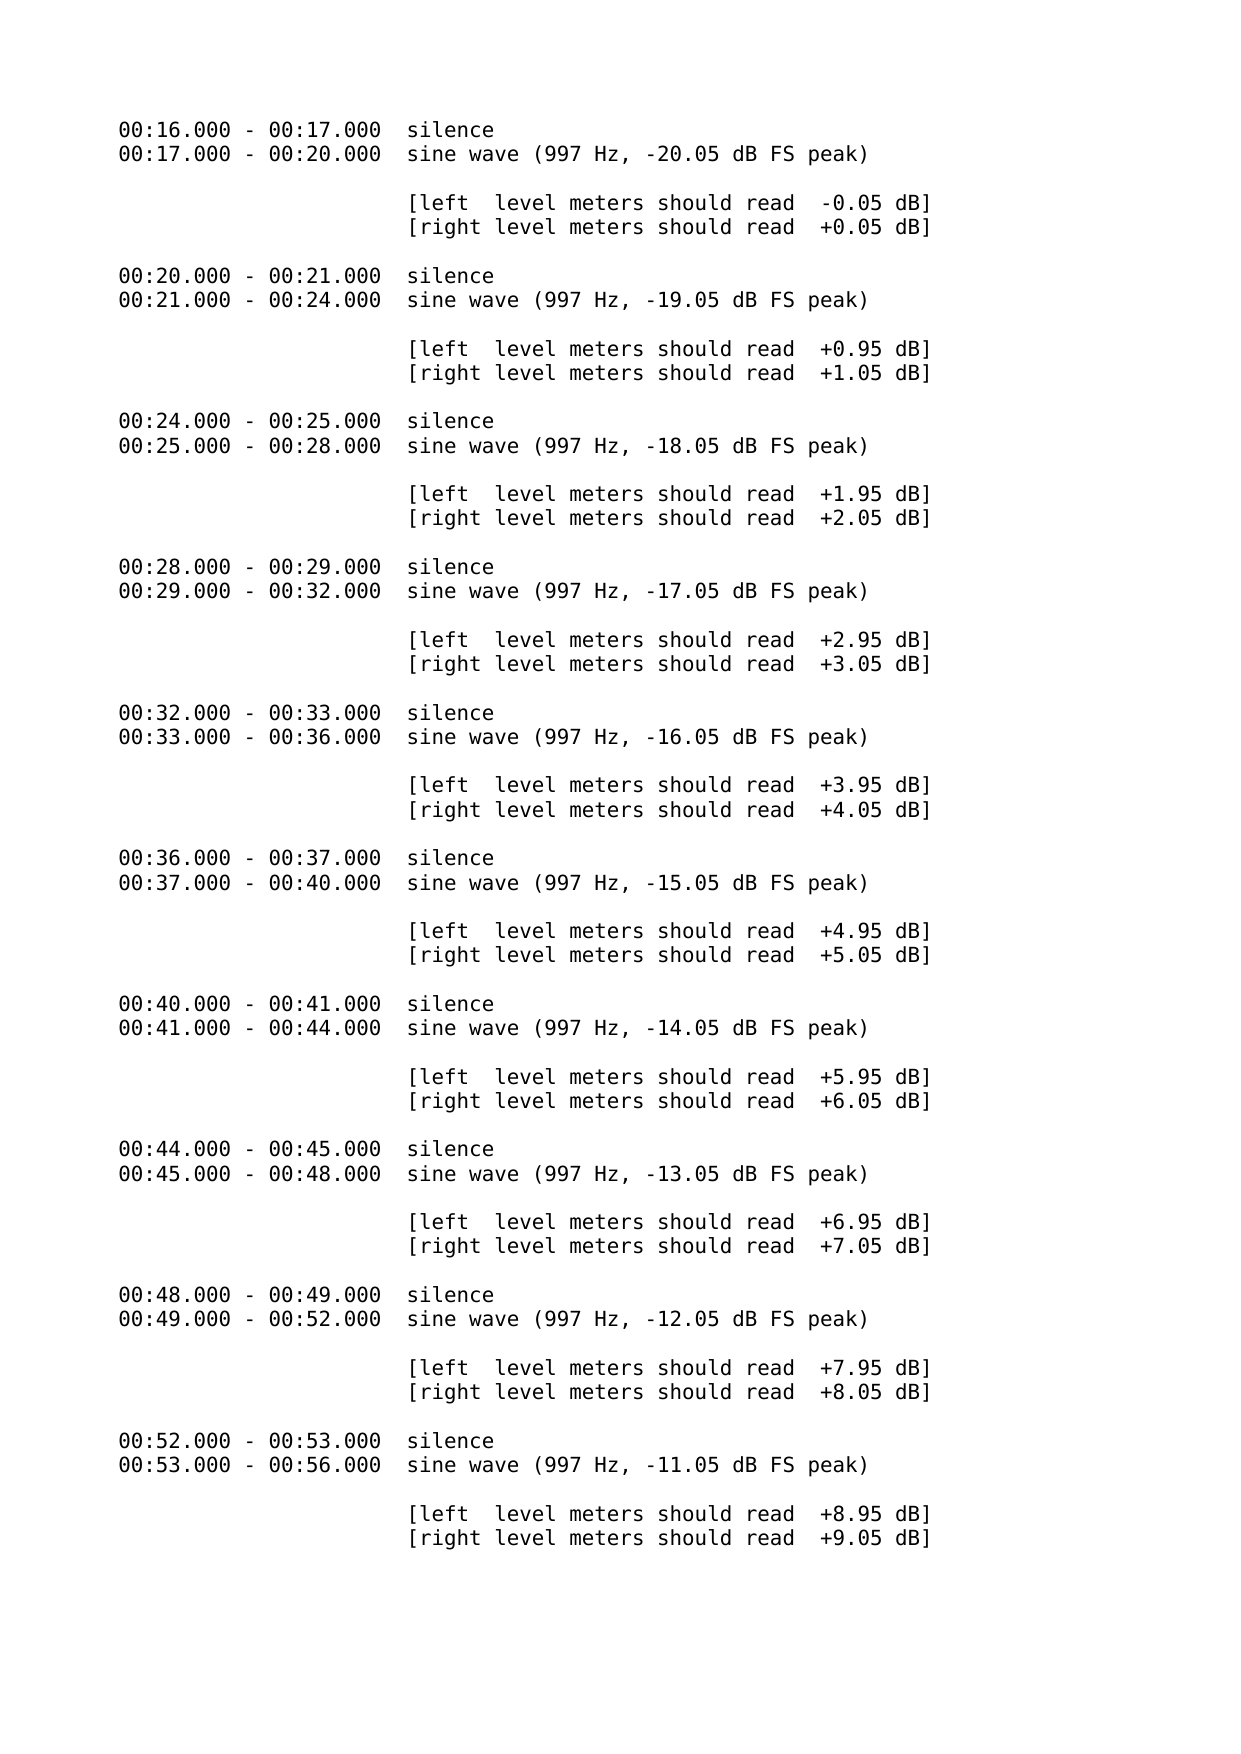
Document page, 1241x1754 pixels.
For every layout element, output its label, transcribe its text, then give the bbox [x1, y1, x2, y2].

text [left level meters should read +3.95 dB] [118, 773, 1122, 798]
text 00:45.000 - 00:48.000 sine wave (997 Hz, -13.05 dB FS peak) [118, 1162, 1122, 1186]
text 00:29.000 - 00:32.000 sine wave (997 Hz, -17.05 dB FS peak) [118, 579, 1122, 603]
text 00:20.000 - 00:21.000 silence [118, 264, 1122, 288]
text 00:24.000 - 00:25.000 silence [118, 409, 1122, 434]
text 00:28.000 - 00:29.000 silence [118, 555, 1122, 579]
text 00:25.000 - 00:28.000 sine wave (997 Hz, -18.05 dB FS peak) [118, 434, 1122, 458]
text [right level meters should read +8.05 dB] [118, 1380, 1122, 1404]
text 00:41.000 - 00:44.000 sine wave (997 Hz, -14.05 dB FS peak) [118, 1016, 1122, 1040]
text [right level meters should read +3.05 dB] [118, 652, 1122, 676]
text 00:33.000 - 00:36.000 sine wave (997 Hz, -16.05 dB FS peak) [118, 725, 1122, 749]
text 00:17.000 - 00:20.000 sine wave (997 Hz, -20.05 dB FS peak) [118, 142, 1122, 167]
text 00:21.000 - 00:24.000 sine wave (997 Hz, -19.05 dB FS peak) [118, 288, 1122, 312]
text 00:44.000 - 00:45.000 silence [118, 1137, 1122, 1162]
text [left level meters should read +4.95 dB] [118, 919, 1122, 943]
text [right level meters should read +7.05 dB] [118, 1234, 1122, 1259]
text [left level meters should read +5.95 dB] [118, 1065, 1122, 1089]
text [left level meters should read +7.95 dB] [118, 1356, 1122, 1380]
text [right level meters should read +5.05 dB] [118, 943, 1122, 968]
text [left level meters should read -0.05 dB] [118, 191, 1122, 215]
text 00:52.000 - 00:53.000 silence [118, 1429, 1122, 1453]
text [left level meters should read +2.95 dB] [118, 628, 1122, 652]
text 00:32.000 - 00:33.000 silence [118, 701, 1122, 725]
text 00:16.000 - 00:17.000 silence [118, 118, 1122, 142]
text 00:48.000 - 00:49.000 silence [118, 1283, 1122, 1307]
text 00:36.000 - 00:37.000 silence [118, 846, 1122, 871]
text [right level meters should read +9.05 dB] [118, 1526, 1122, 1550]
text [right level meters should read +4.05 dB] [118, 798, 1122, 822]
text [left level meters should read +6.95 dB] [118, 1210, 1122, 1234]
text [right level meters should read +6.05 dB] [118, 1089, 1122, 1113]
text [right level meters should read +2.05 dB] [118, 506, 1122, 531]
text [right level meters should read +0.05 dB] [118, 215, 1122, 239]
text [left level meters should read +0.95 dB] [118, 337, 1122, 361]
text [right level meters should read +1.05 dB] [118, 361, 1122, 385]
text 00:40.000 - 00:41.000 silence [118, 992, 1122, 1016]
text 00:49.000 - 00:52.000 sine wave (997 Hz, -12.05 dB FS peak) [118, 1307, 1122, 1332]
text [left level meters should read +8.95 dB] [118, 1502, 1122, 1526]
text 00:37.000 - 00:40.000 sine wave (997 Hz, -15.05 dB FS peak) [118, 871, 1122, 895]
text [left level meters should read +1.95 dB] [118, 482, 1122, 506]
text 00:53.000 - 00:56.000 sine wave (997 Hz, -11.05 dB FS peak) [118, 1453, 1122, 1477]
